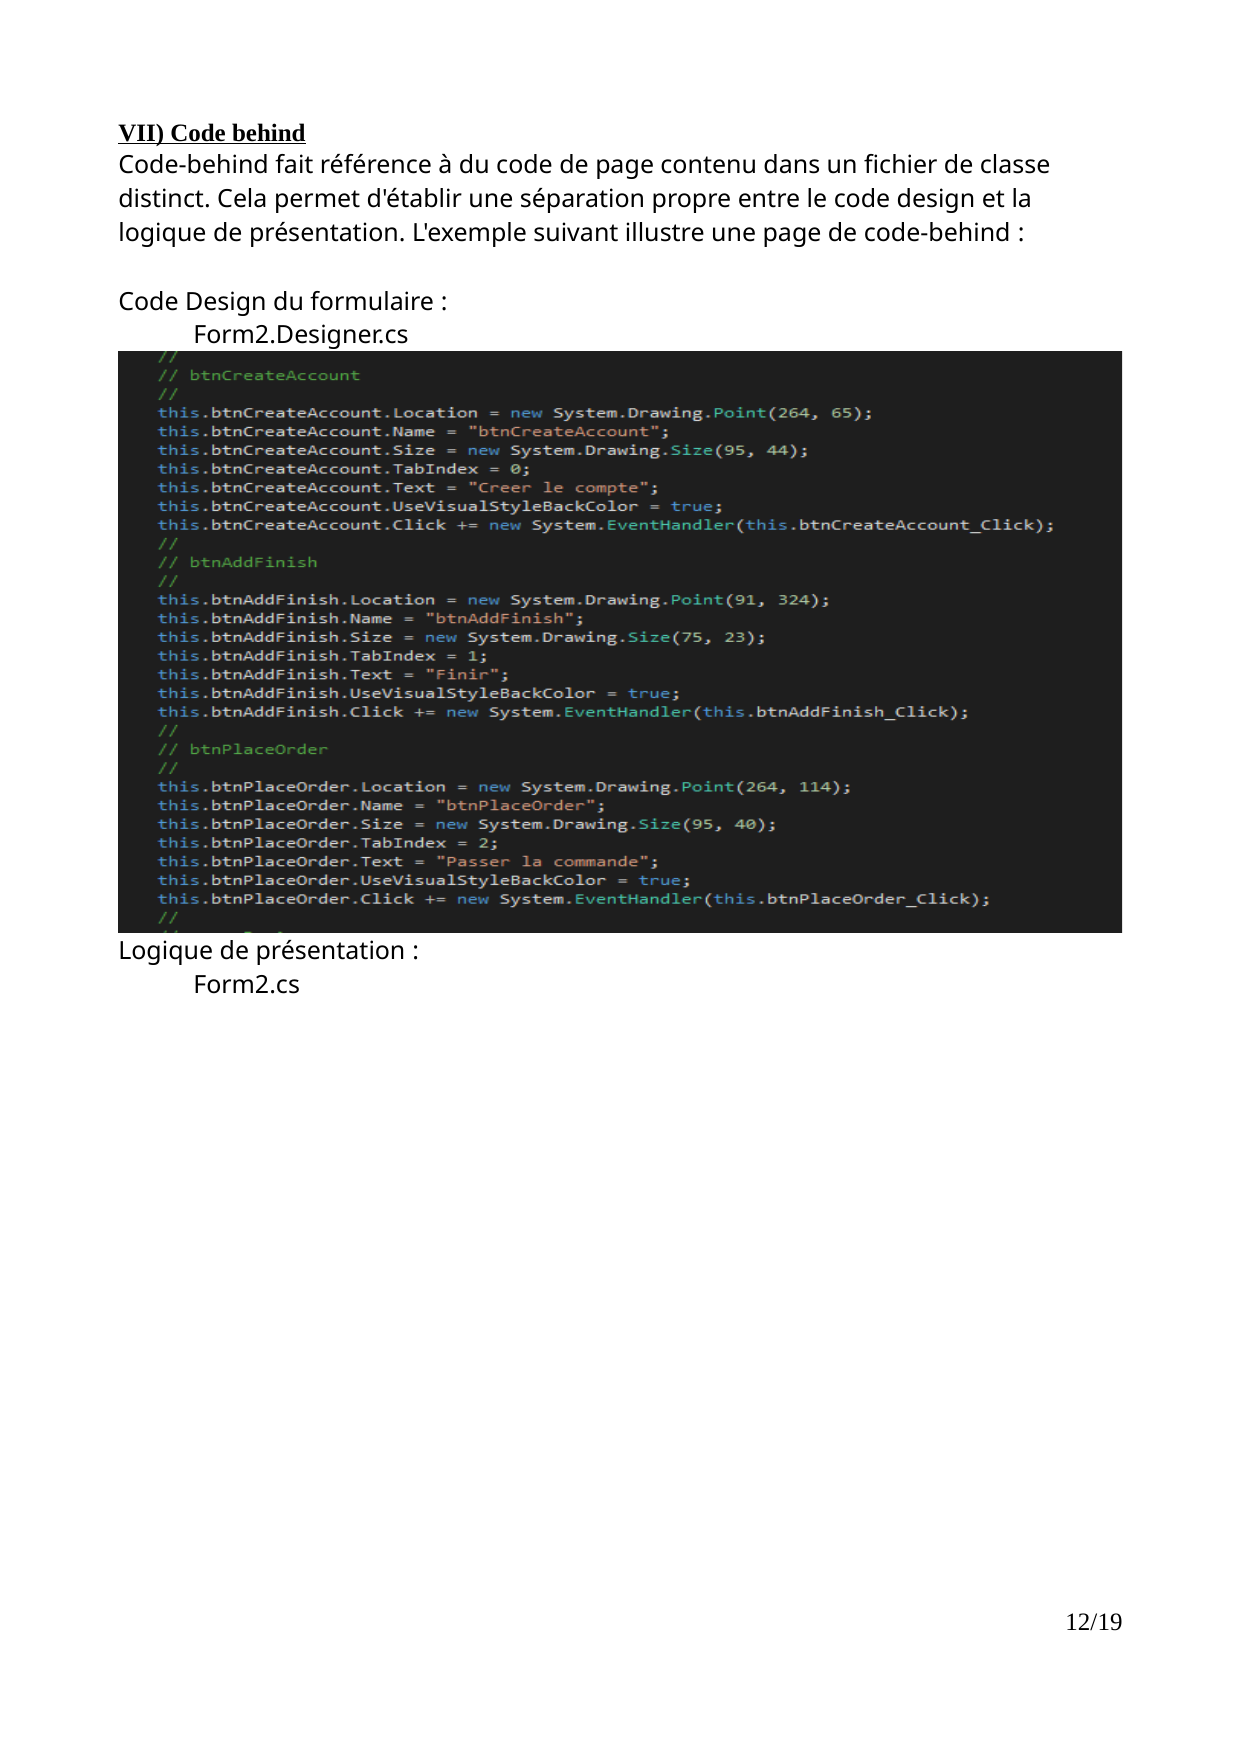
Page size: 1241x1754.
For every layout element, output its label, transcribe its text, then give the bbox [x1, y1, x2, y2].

text Code-behind fait référence à du code de page contenu dans un fichier de classe distinct. Cela permet d'établir une séparation propre entre le code design et la logique de présentation. L'exemple suivant illustre une page de code-behind : [118, 147, 1122, 249]
text Logique de présentation : [118, 933, 1122, 967]
text VII) Code behind [118, 118, 1122, 147]
text Code Design du formulaire : [118, 283, 1122, 317]
text Form2.cs [118, 967, 1122, 1001]
picture [118, 351, 1123, 933]
text Form2.Designer.cs [118, 317, 1122, 351]
